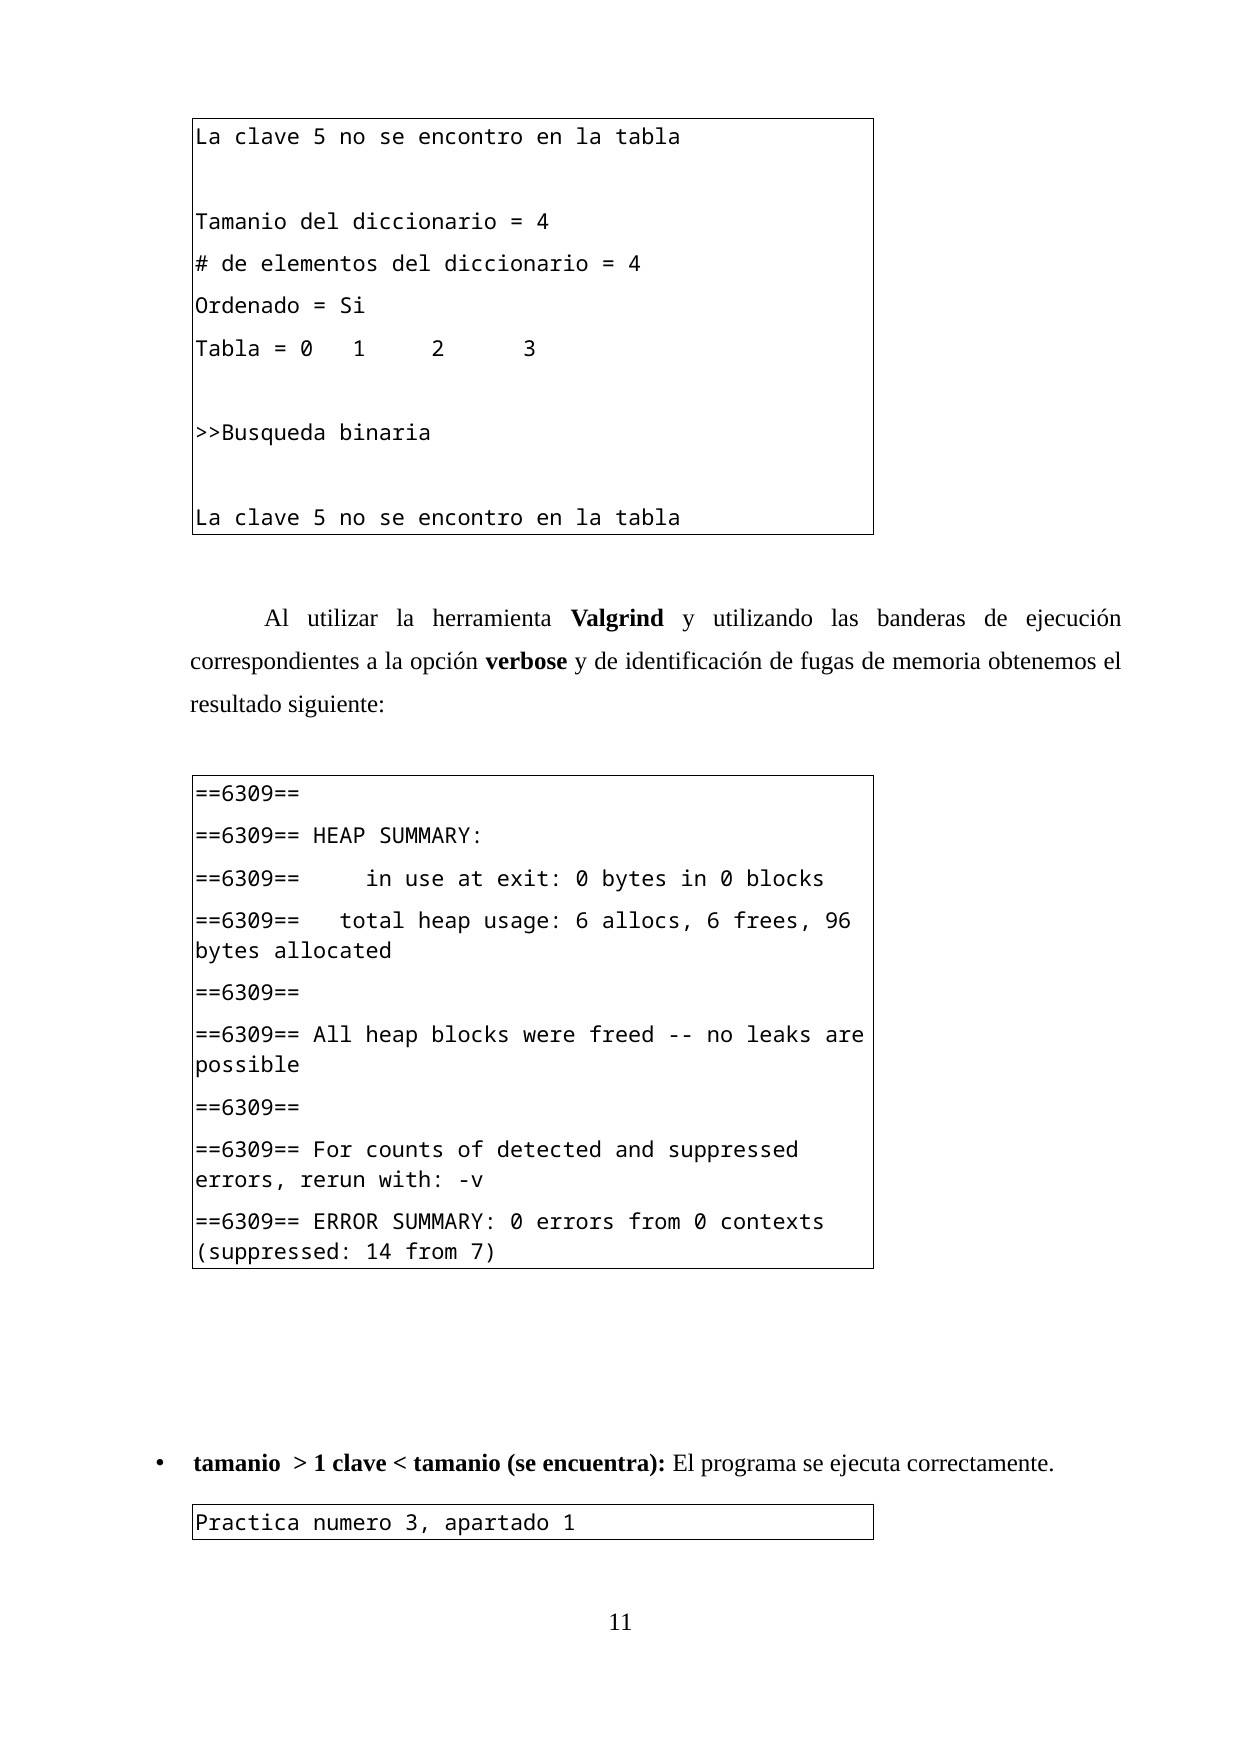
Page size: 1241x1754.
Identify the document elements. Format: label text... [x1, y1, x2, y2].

text ==6309== total heap usage: 6 allocs, 6 frees, 96 bytes allocated [193, 902, 873, 965]
text Tamanio del diccionario = 4 [193, 203, 873, 236]
text La clave 5 no se encontro en la tabla [193, 499, 873, 534]
text >>Busqueda binaria [193, 414, 873, 447]
text ==6309== All heap blocks were freed -- no leaks are possible [193, 1016, 873, 1079]
text Al utilizar la herramienta Valgrind y utilizando las banderas de ejecución correspondientes a la opción verbose y de identificación de fugas de memoria obtenemos el resultado siguiente: [190, 603, 1122, 718]
list tamanio > 1 clave < tamanio (se encuentra): El programa se ejecuta correctamente. [156, 1448, 1122, 1477]
text La clave 5 no se encontro en la tabla [193, 119, 873, 151]
text ==6309== ERROR SUMMARY: 0 errors from 0 contexts (suppressed: 14 from 7) [193, 1203, 873, 1268]
text Ordenado = Si [193, 287, 873, 320]
text Practica numero 3, apartado 1 [193, 1505, 873, 1539]
text ==6309== [193, 776, 873, 808]
text ==6309== For counts of detected and suppressed errors, rerun with: -v [193, 1131, 873, 1193]
text ==6309== [193, 1088, 873, 1121]
text ==6309== HEAP SUMMARY: [193, 817, 873, 850]
text Tabla = 0 1 2 3 [193, 329, 873, 362]
text ==6309== [193, 974, 873, 1007]
text ==6309== in use at exit: 0 bytes in 0 blocks [193, 860, 873, 893]
text # de elementos del diccionario = 4 [193, 245, 873, 278]
